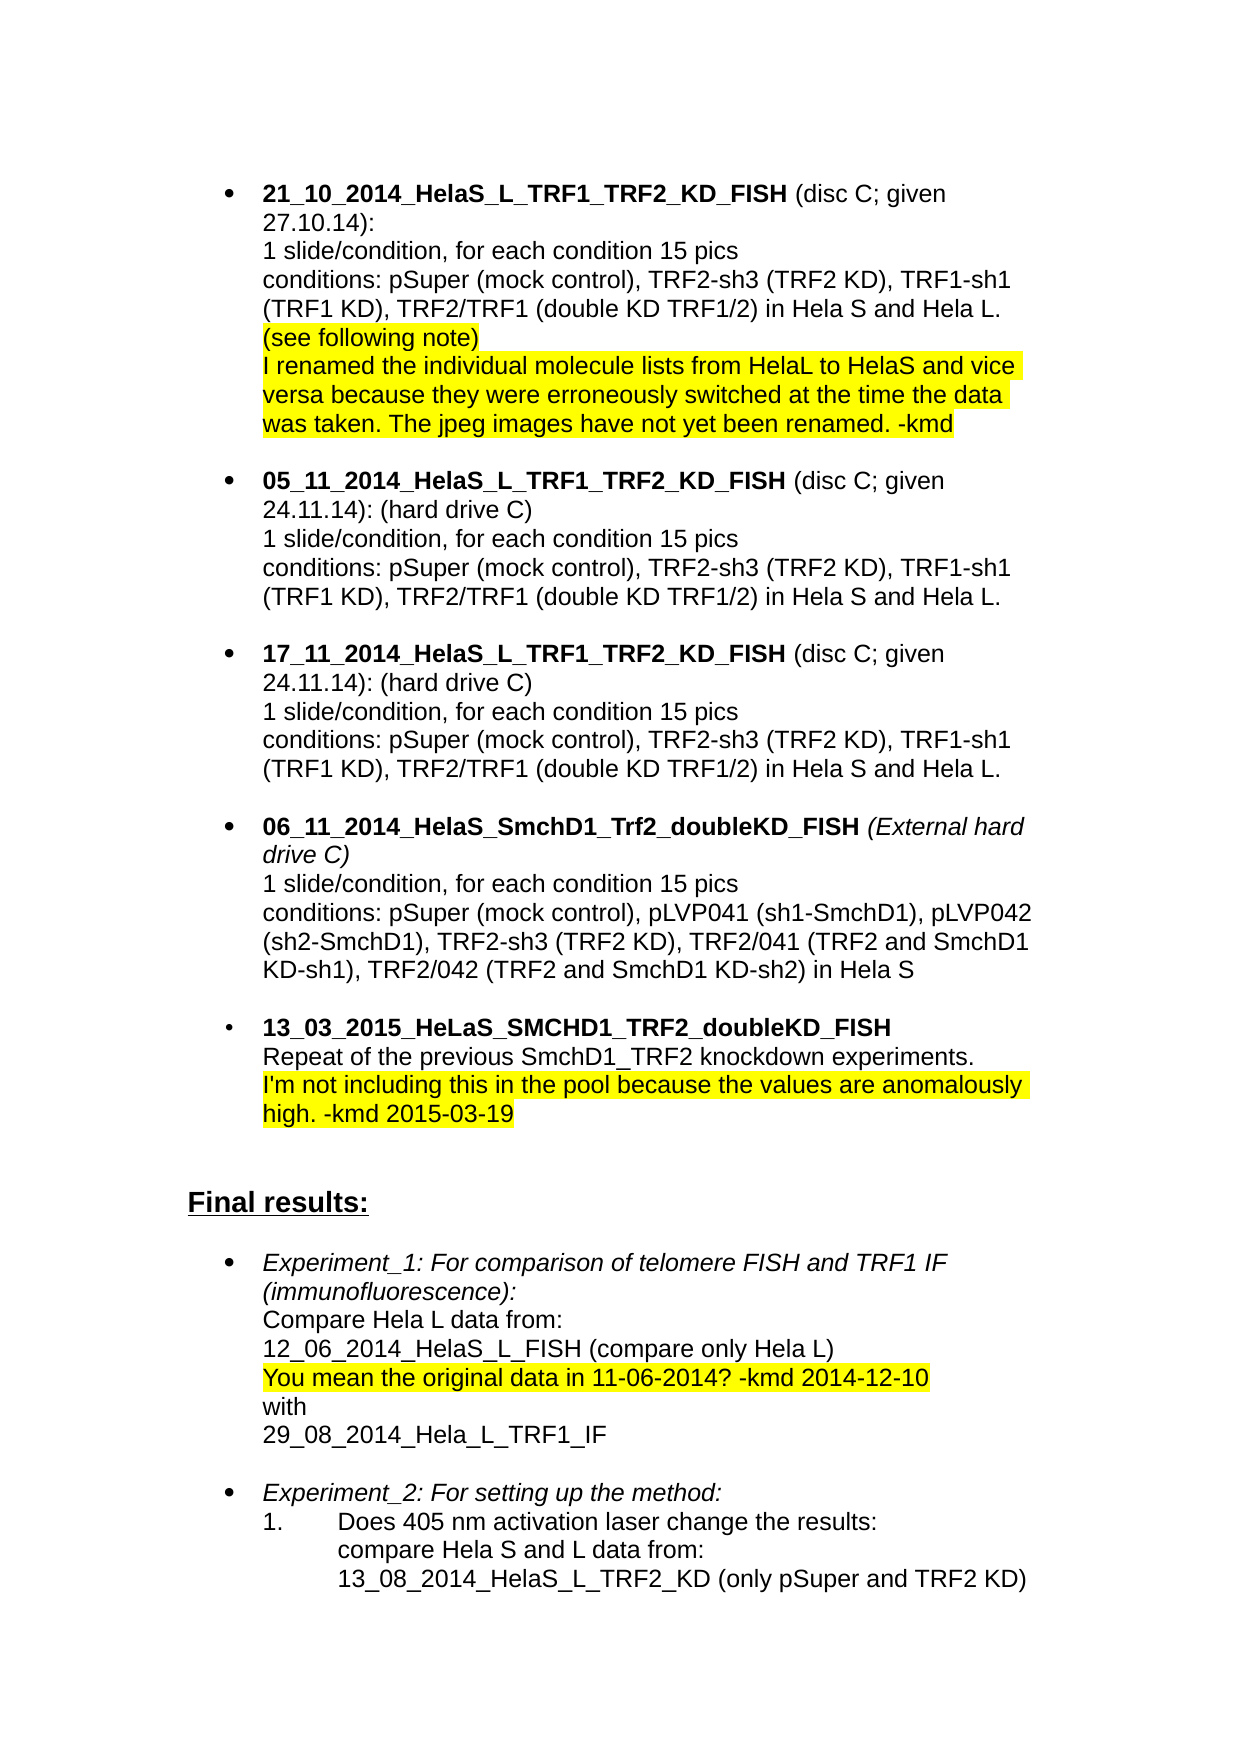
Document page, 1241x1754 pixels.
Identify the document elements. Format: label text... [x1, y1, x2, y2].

list 1 slide/condition, for each condition 15 pics [262, 236, 1053, 265]
list 06_11_2014_HelaS_SmchD1_Trf2_doubleKD_FISH (External hard drive C) [225, 812, 1053, 869]
list conditions: pSuper (mock control), pLVP041 (sh1-SmchD1), pLVP042 (sh2-SmchD1), TRF2-sh3 (TRF2 KD), TRF2/041 (TRF2 and SmchD1 KD-sh1), TRF2/042 (TRF2 and SmchD1 KD-sh2) in Hela S [262, 898, 1053, 984]
list 29_08_2014_Hela_L_TRF1_IF [262, 1420, 1053, 1449]
list 1 slide/condition, for each condition 15 pics [262, 697, 1053, 725]
text Final results: [187, 1186, 1053, 1219]
list conditions: pSuper (mock control), TRF2-sh3 (TRF2 KD), TRF1-sh1 (TRF1 KD), TRF2/TRF1 (double KD TRF1/2) in Hela S and Hela L. [262, 553, 1053, 610]
list 12_06_2014_HelaS_L_FISH (compare only Hela L) [262, 1334, 1053, 1363]
list with [262, 1392, 1053, 1420]
list I renamed the individual molecule lists from HelaL to HelaS and vice versa because they were erroneously switched at the time the data was taken. The jpeg images have not yet been renamed. -kmd [262, 351, 1053, 438]
list compare Hela S and L data from: [262, 1536, 1053, 1564]
list 13_03_2015_HeLaS_SMCHD1_TRF2_doubleKD_FISH [225, 1013, 1053, 1042]
list conditions: pSuper (mock control), TRF2-sh3 (TRF2 KD), TRF1-sh1 (TRF1 KD), TRF2/TRF1 (double KD TRF1/2) in Hela S and Hela L. [262, 725, 1053, 783]
list 05_11_2014_HelaS_L_TRF1_TRF2_KD_FISH (disc C; given 24.11.14): (hard drive C) [225, 466, 1053, 524]
list 17_11_2014_HelaS_L_TRF1_TRF2_KD_FISH (disc C; given 24.11.14): (hard drive C) [225, 639, 1053, 697]
list 21_10_2014_HelaS_L_TRF1_TRF2_KD_FISH (disc C; given 27.10.14): [225, 179, 1053, 236]
list Repeat of the previous SmchD1_TRF2 knockdown experiments. [225, 1042, 1053, 1071]
list 1 slide/condition, for each condition 15 pics [262, 524, 1053, 553]
list 1 slide/condition, for each condition 15 pics [262, 869, 1053, 898]
list Experiment_2: For setting up the method: [225, 1478, 1053, 1507]
list conditions: pSuper (mock control), TRF2-sh3 (TRF2 KD), TRF1-sh1 (TRF1 KD), TRF2/TRF1 (double KD TRF1/2) in Hela S and Hela L. (see following note) [262, 265, 1053, 351]
list Experiment_1: For comparison of telomere FISH and TRF1 IF (immunofluorescence): [225, 1248, 1053, 1305]
list 13_08_2014_HelaS_L_TRF2_KD (only pSuper and TRF2 KD) [262, 1564, 1053, 1593]
list Compare Hela L data from: [262, 1305, 1053, 1334]
list 1. Does 405 nm activation laser change the results: [262, 1507, 1053, 1536]
list I'm not including this in the pool because the values are anomalously high. -kmd 2015-03-19 [225, 1071, 1053, 1128]
list You mean the original data in 11-06-2014? -kmd 2014-12-10 [262, 1363, 1053, 1392]
